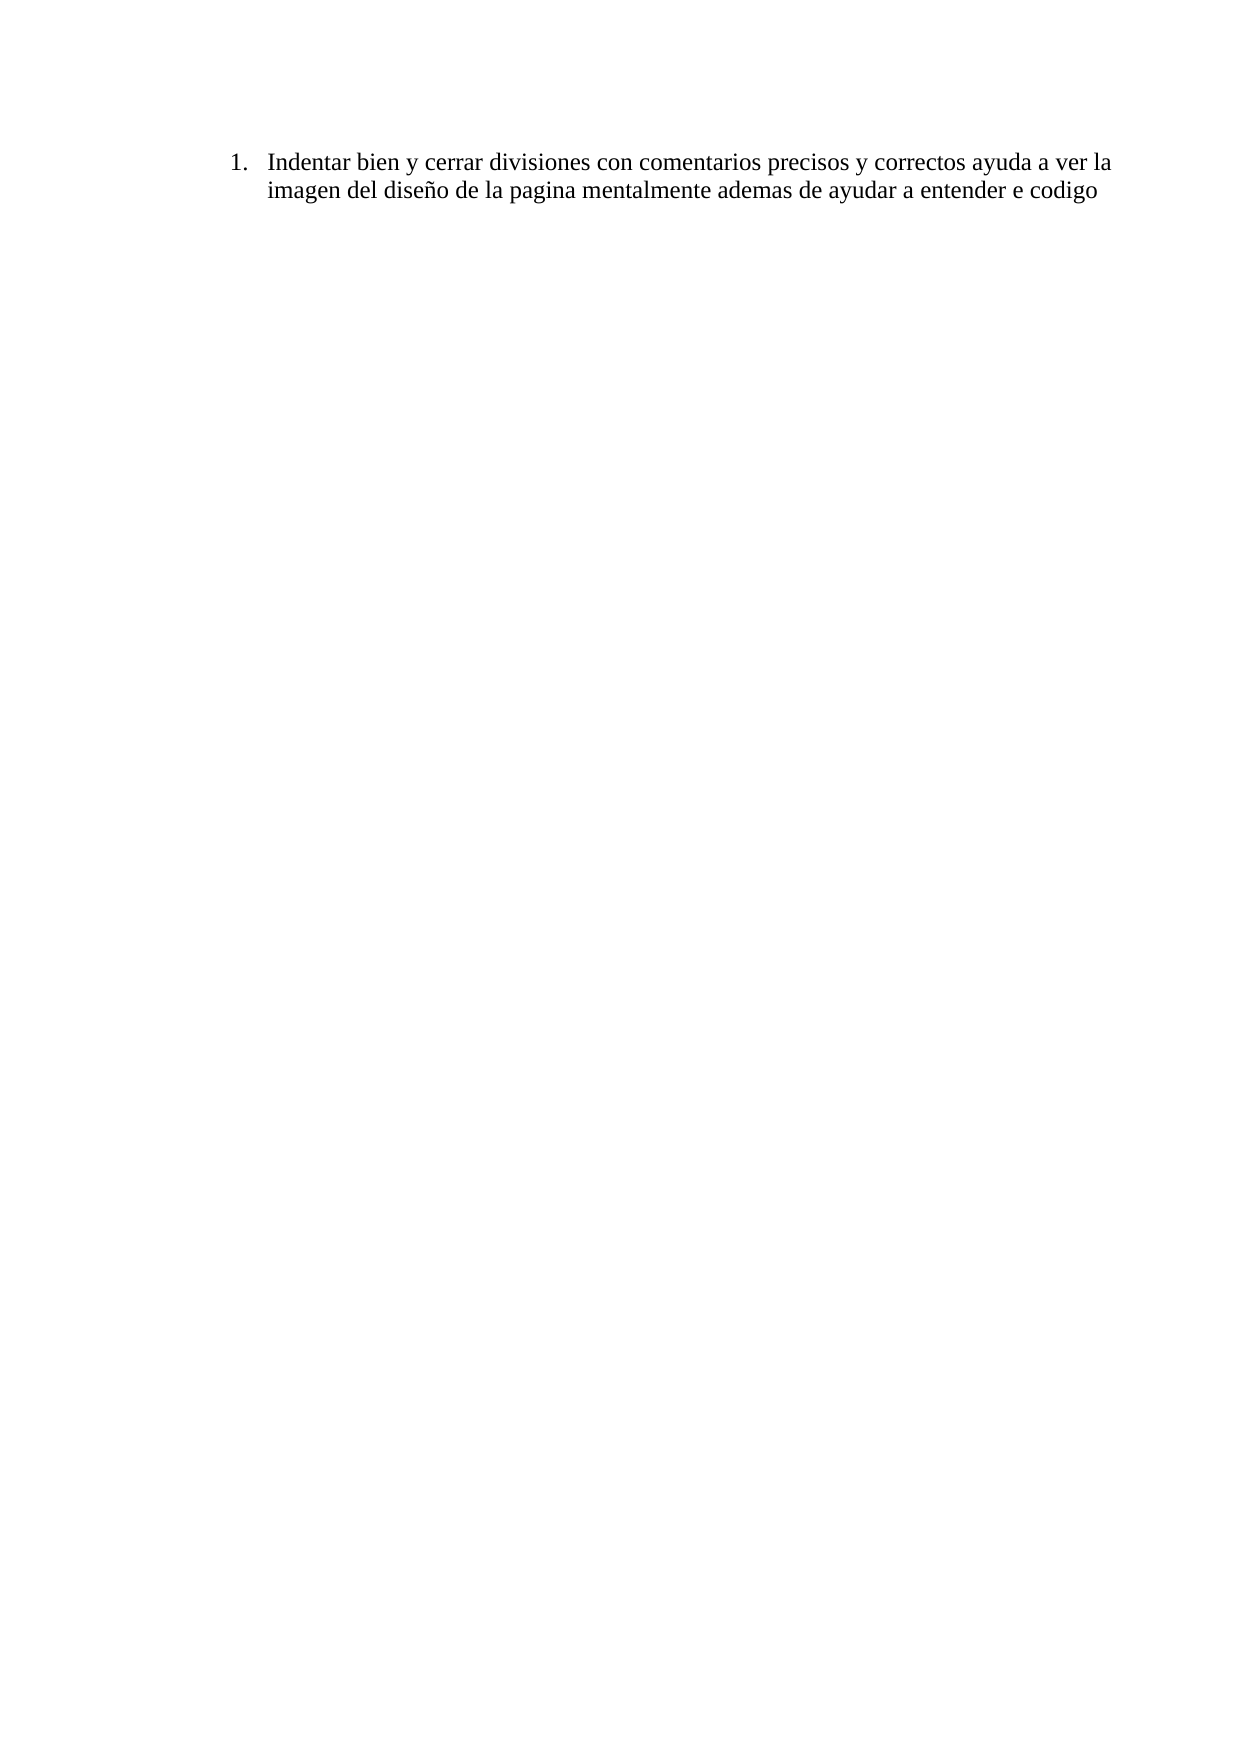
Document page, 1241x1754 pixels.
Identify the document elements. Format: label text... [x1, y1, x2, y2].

list Indentar bien y cerrar divisiones con comentarios precisos y correctos ayuda a ver la imagen del diseño de la pagina mentalmente ademas de ayudar a entender e codigo [229, 147, 1122, 204]
